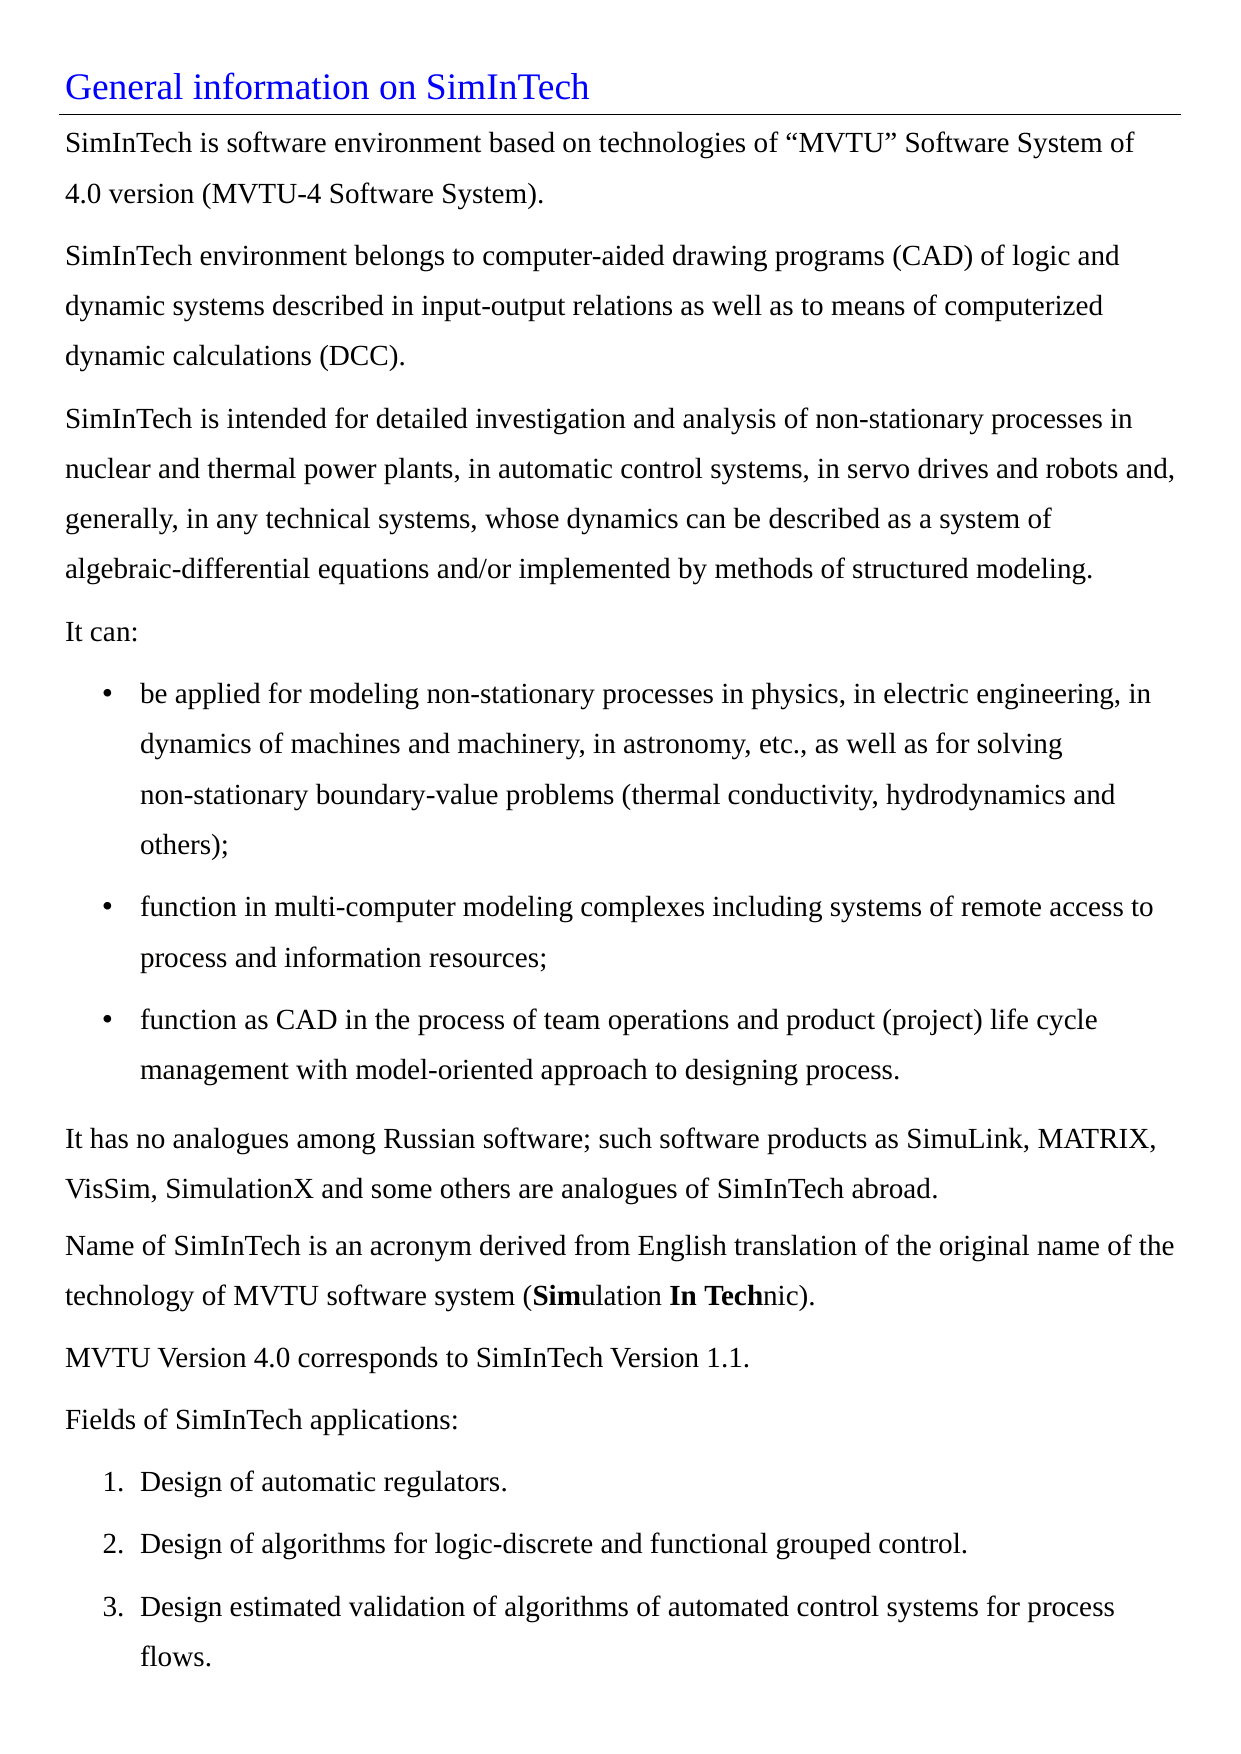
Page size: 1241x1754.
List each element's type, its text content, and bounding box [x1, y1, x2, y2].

table_cell SimInTech is software environment based on technologies of “MVTU” Software System of 4.0 version (MVTU-4 Software System). SimInTech environment belongs to computer-aided drawing programs (CAD) of logic and dynamic systems described in input-output relations as well as to means of computerized dynamic calculations (DCC). SimInTech is intended for detailed investigation and analysis of non-stationary processes in nuclear and thermal power plants, in automatic control systems, in servo drives and robots and, generally, in any technical systems, whose dynamics can be described as a system of algebraic-differential equations and/or implemented by methods of structured modeling. It can: be applied for modeling non-stationary processes in physics, in electric engineering, in dynamics of machines and machinery, in astronomy, etc., as well as for solving non-stationary boundary-value problems (thermal conductivity, hydrodynamics and others); function in multi-computer modeling complexes including systems of remote access to process and information resources; function as CAD in the process of team operations and product (project) life cycle management with model-oriented approach to designing process. It has no analogues among Russian software; such software products as SimuLink, MATRIX, VisSim, SimulationX and some others are analogues of SimInTech abroad. Name of SimInTech is an acronym derived from English translation of the original name of the technology of MVTU software system (Simulation In Technic). MVTU Version 4.0 corresponds to SimInTech Version 1.1. Fields of SimInTech applications: Design of automatic regulators. Design of algorithms for logic-discrete and functional grouped control. Design estimated validation of algorithms of automated control systems for process flows. Software tool for development and functioning of APCS included into full-scale model of a control object. SimInTech capabilities: Universal modular graphic shell, which allows the capability of connection of external modules and generation of calculation patterns of a different class to be implemented in combination with capability for generation of video frames to display and control the calculations. Capability of modeling of systems of different types within a single shell along with data interchange among different calculation programs via a single base of signals and synchronization. Modeling and analysis of control systems. Generation of a code for executive system. Capability of remote tuning for programs combined on a target system via a generated code along with data output directly to the initial algorithm scheme. [59, 115, 1181, 1684]
table_header General information on SimInTech [59, 59, 1181, 114]
